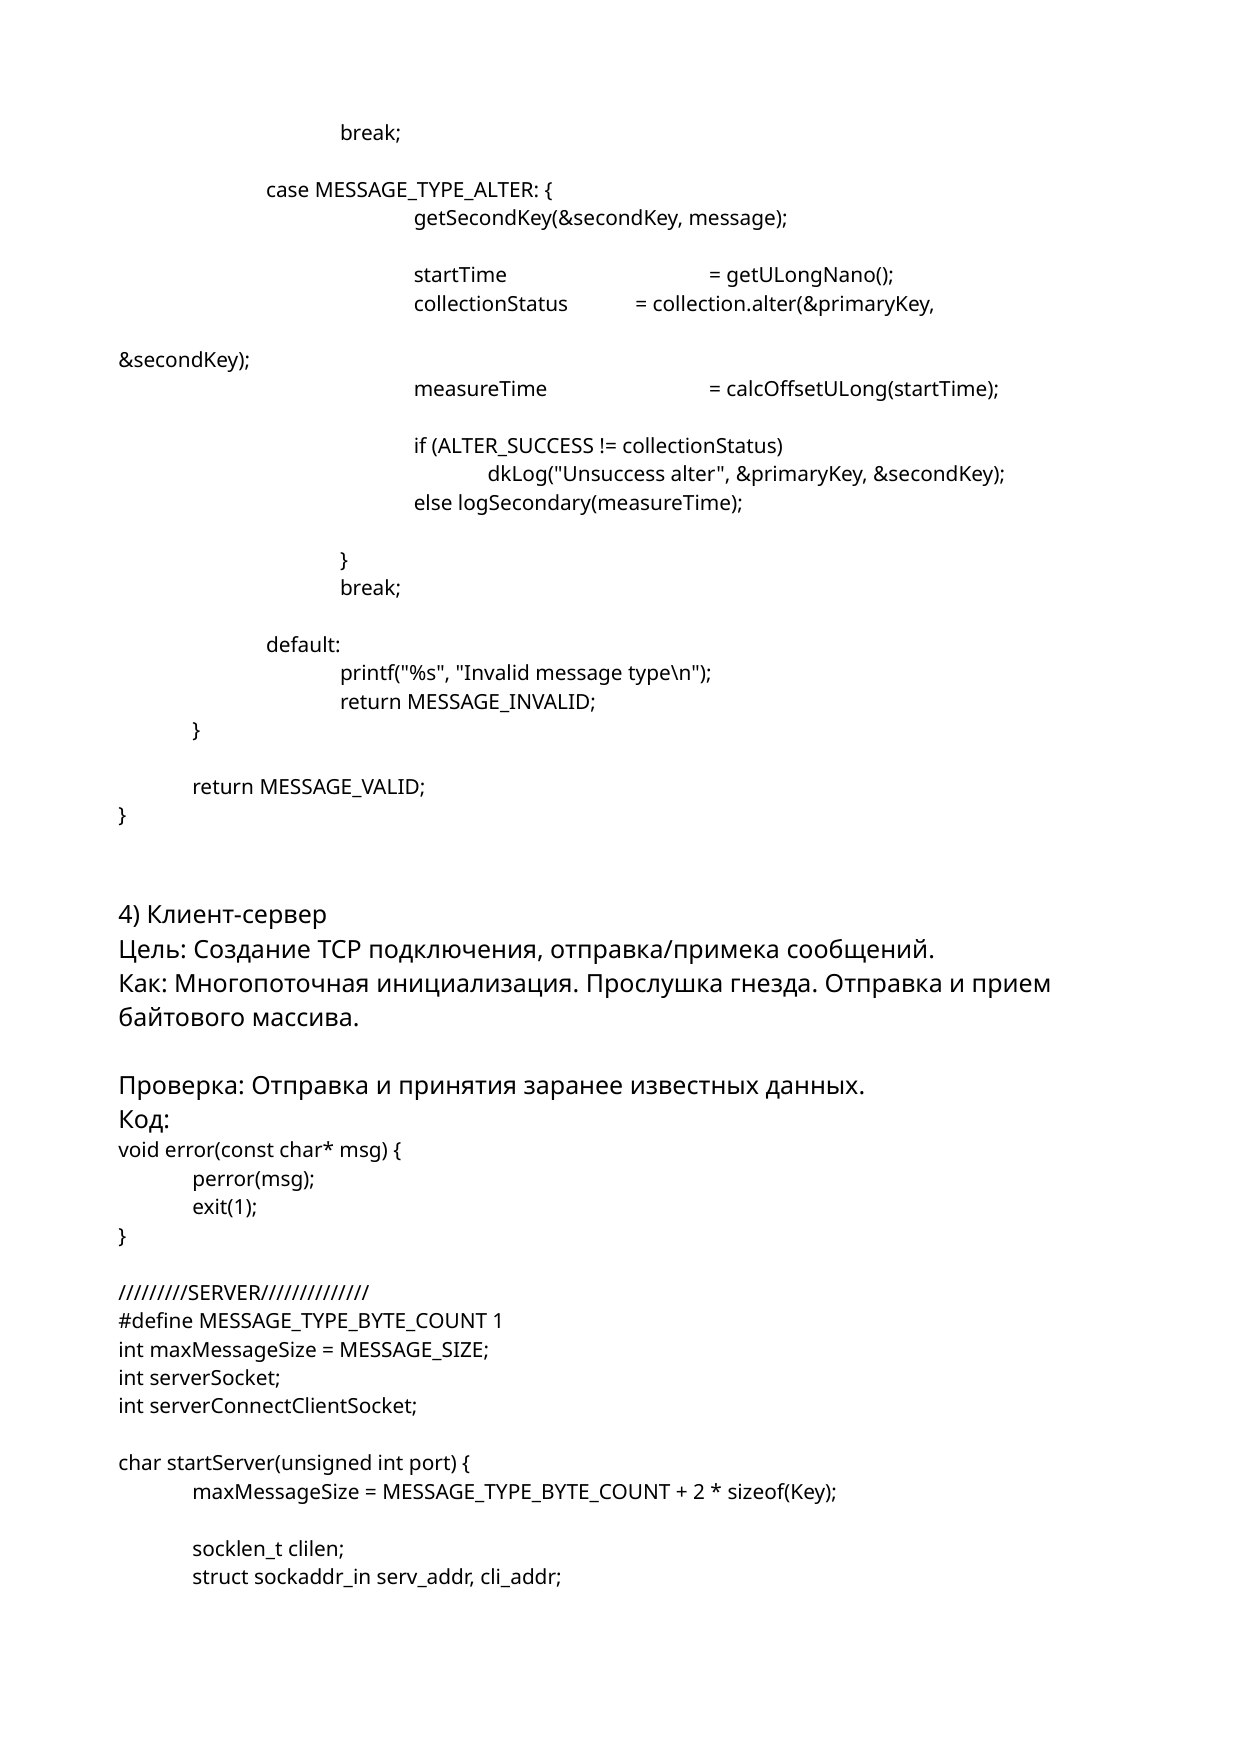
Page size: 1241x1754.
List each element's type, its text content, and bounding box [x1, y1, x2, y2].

text 4) Клиент-сервер [118, 897, 1122, 931]
text dkLog("Unsuccess alter", &primaryKey, &secondKey); [118, 459, 1122, 488]
text startTime = getULongNano(); [118, 260, 1122, 289]
text else logSecondary(measureTime); [118, 488, 1122, 516]
text } [118, 715, 1122, 744]
text return MESSAGE_VALID; [118, 772, 1122, 801]
text char startServer(unsigned int port) { [118, 1448, 1122, 1477]
text measureTime = calcOffsetULong(startTime); [118, 374, 1122, 402]
text Как: Многопоточная инициализация. Прослушка гнезда. Отправка и прием байтового массива. [118, 965, 1122, 1033]
text } [118, 1221, 1122, 1249]
text break; [118, 573, 1122, 602]
text #define MESSAGE_TYPE_BYTE_COUNT 1 [118, 1306, 1122, 1335]
text Проверка: Отправка и принятия заранее известных данных. [118, 1067, 1122, 1102]
text perror(msg); [118, 1164, 1122, 1192]
text maxMessageSize = MESSAGE_TYPE_BYTE_COUNT + 2 * sizeof(Key); [118, 1477, 1122, 1505]
text int serverConnectClientSocket; [118, 1392, 1122, 1420]
text &secondKey); [118, 317, 1122, 374]
text if (ALTER_SUCCESS != collectionStatus) [118, 431, 1122, 459]
text } [118, 801, 1122, 829]
text printf("%s", "Invalid message type\n"); [118, 658, 1122, 687]
text return MESSAGE_INVALID; [118, 687, 1122, 715]
text exit(1); [118, 1192, 1122, 1221]
text case MESSAGE_TYPE_ALTER: { [118, 175, 1122, 203]
text int serverSocket; [118, 1363, 1122, 1392]
text default: [118, 630, 1122, 658]
text Код: [118, 1102, 1122, 1136]
text void error(const char* msg) { [118, 1136, 1122, 1164]
text } [118, 545, 1122, 573]
text getSecondKey(&secondKey, message); [118, 203, 1122, 232]
text struct sockaddr_in serv_addr, cli_addr; [118, 1562, 1122, 1591]
text /////////SERVER////////////// [118, 1278, 1122, 1306]
text Цель: Создание TCP подключения, отправка/примека сообщений. [118, 931, 1122, 965]
text int maxMessageSize = MESSAGE_SIZE; [118, 1335, 1122, 1363]
text break; [118, 118, 1122, 147]
text collectionStatus = collection.alter(&primaryKey, [118, 289, 1122, 317]
text socklen_t clilen; [118, 1534, 1122, 1562]
